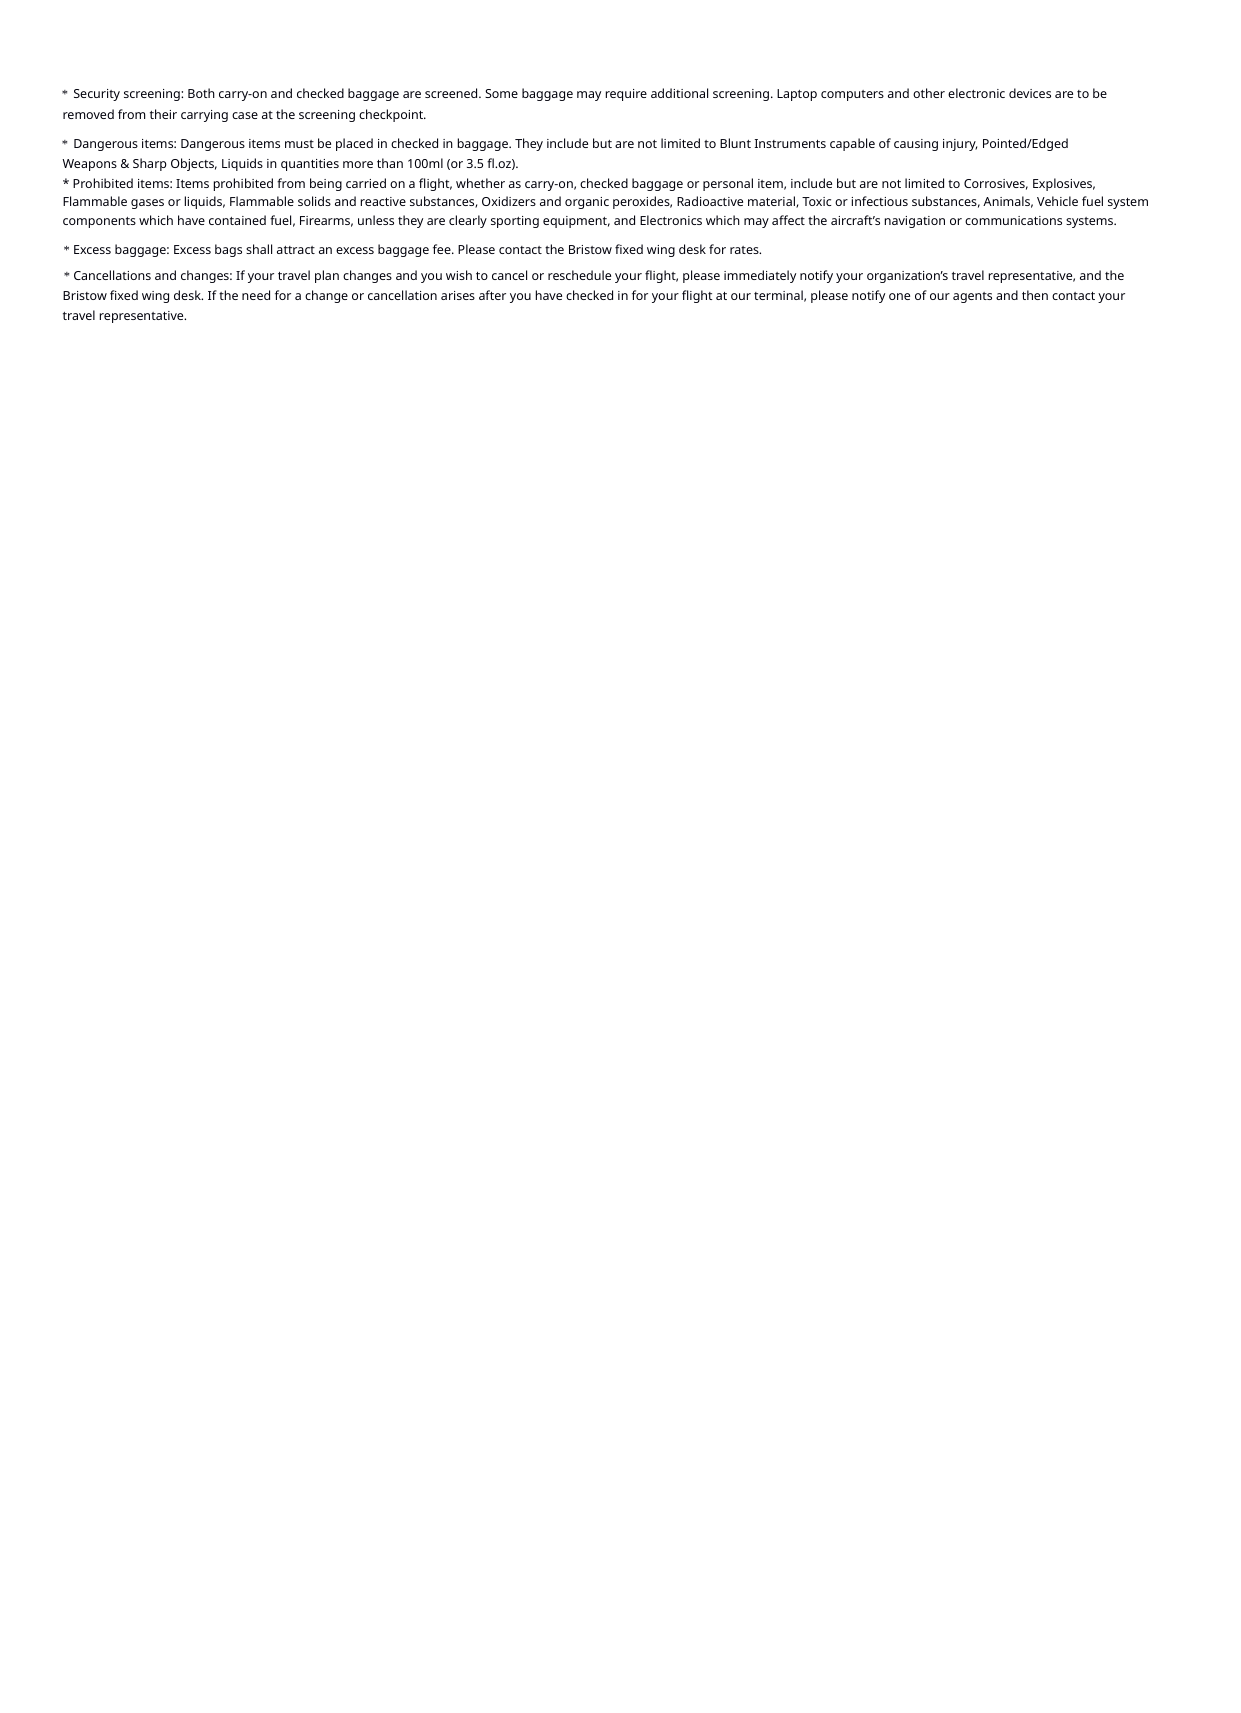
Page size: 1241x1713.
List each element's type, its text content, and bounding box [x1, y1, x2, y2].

list Security screening: Both carry-on and checked baggage are screened. Some baggage may require additional screening. Laptop computers and other electronic devices are to be removed from their carrying case at the screening checkpoint. [62, 86, 1129, 123]
list Dangerous items: Dangerous items must be placed in checked in baggage. They include but are not limited to Blunt Instruments capable of causing injury, Pointed/Edged Weapons & Sharp Objects, Liquids in quantities more than 100ml (or 3.5 fl.oz). [62, 135, 1114, 172]
text * Prohibited items: Items prohibited from being carried on a flight, whether as carry-on, checked baggage or personal item, include but are not limited to Corrosives, Explosives, Flammable gases or liquids, Flammable solids and reactive substances, Oxidizers and organic peroxides, Radioactive material, Toxic or infectious substances, Animals, Vehicle fuel system components which have contained fuel, Firearms, unless they are clearly sporting equipment, and Electronics which may affect the aircraft’s navigation or communications systems. [62, 175, 1152, 229]
list Excess baggage: Excess bags shall attract an excess baggage fee. Please contact the Bristow fixed wing desk for rates. [63, 241, 1154, 258]
list Cancellations and changes: If your travel plan changes and you wish to cancel or reschedule your flight, please immediately notify your organization’s travel representative, and the Bristow fixed wing desk. If the need for a change or cancellation arises after you have checked in for your flight at our terminal, please notify one of our agents and then contact your travel representative. [62, 267, 1144, 324]
